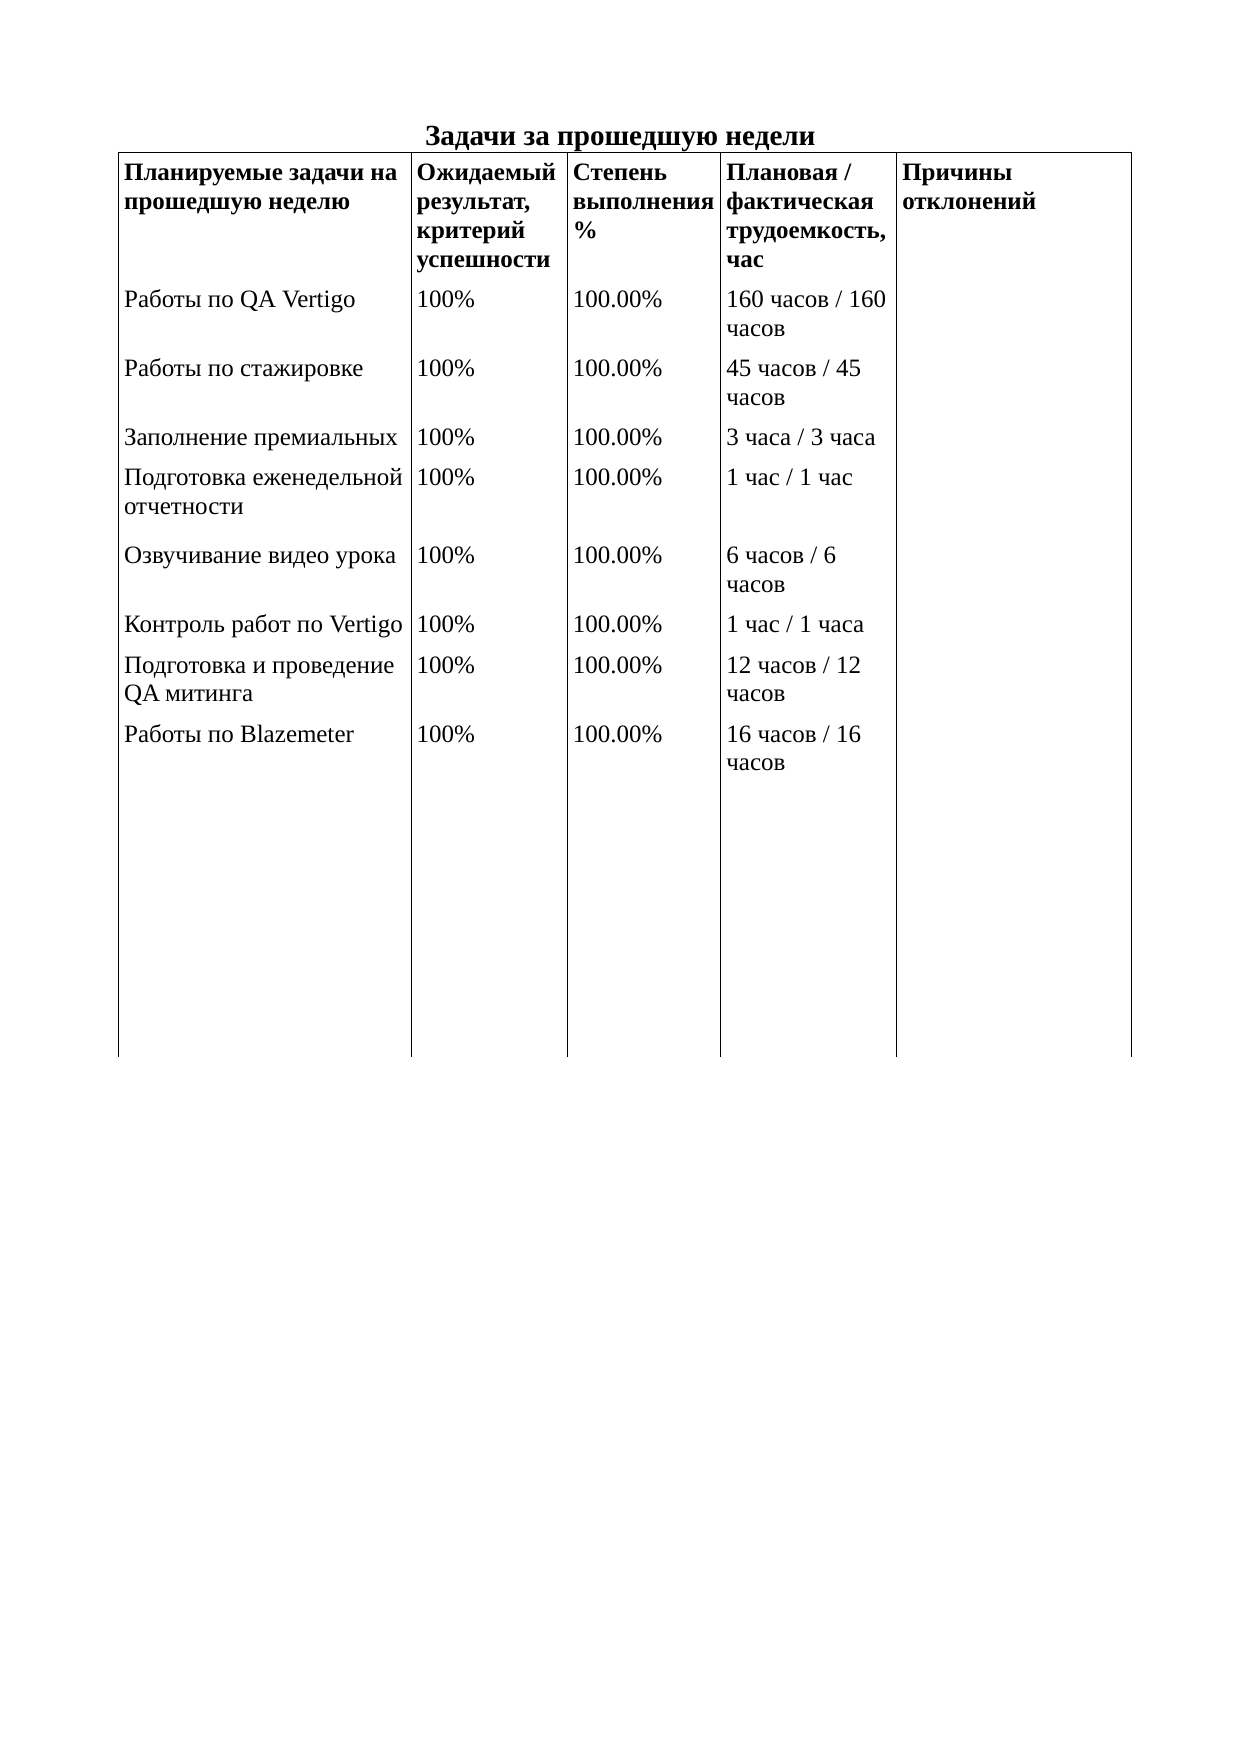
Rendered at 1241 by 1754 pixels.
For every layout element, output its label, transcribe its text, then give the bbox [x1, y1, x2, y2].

table_cell 100,00% [568, 347, 720, 416]
table_cell [568, 782, 720, 822]
table_cell 100,00% [568, 644, 720, 713]
table_cell 100,00% [568, 456, 720, 535]
table_cell [897, 604, 1131, 644]
table_cell [412, 1017, 567, 1057]
table_cell Озвучивание видео урока [119, 535, 411, 604]
table_cell 100,00% [568, 713, 720, 782]
text Задачи за прошедшую недели [118, 118, 1122, 152]
table_cell Подготовка еженедельной отчетности [119, 456, 411, 535]
table_cell [119, 903, 411, 943]
table_header Планируемые задачи на прошедшую неделю [119, 153, 411, 278]
table_cell 16 часов / 16 часов [721, 713, 896, 782]
table_cell [897, 822, 1131, 862]
table_cell [721, 822, 896, 862]
table_cell 100% [412, 347, 567, 416]
table_cell [897, 862, 1131, 902]
table_cell [119, 943, 411, 1017]
table_cell Работы по стажировке [119, 347, 411, 416]
table_cell 100% [412, 535, 567, 604]
table_cell [897, 644, 1131, 713]
table_cell Подготовка и проведение QA митинга [119, 644, 411, 713]
table_cell Работы по QA Vertigo [119, 278, 411, 347]
table_cell [897, 903, 1131, 943]
table_cell [897, 713, 1131, 782]
table_cell [897, 782, 1131, 822]
table_cell 3 часа / 3 часа [721, 416, 896, 456]
table_cell 12 часов / 12 часов [721, 644, 896, 713]
table_cell 100,00% [568, 604, 720, 644]
table_cell [897, 416, 1131, 456]
table_cell 100% [412, 604, 567, 644]
table_cell [721, 862, 896, 902]
table_header Ожидаемый результат, критерий успешности [412, 153, 567, 278]
table_cell [897, 1017, 1131, 1057]
table_cell [721, 903, 896, 943]
table_cell [897, 278, 1131, 347]
table_header Причины отклонений [897, 153, 1131, 278]
table_cell [119, 862, 411, 902]
table_cell 100% [412, 713, 567, 782]
table_cell Контроль работ по Vertigo [119, 604, 411, 644]
table_cell [412, 862, 567, 902]
table_cell Работы по Blazemeter [119, 713, 411, 782]
table_cell [721, 1017, 896, 1057]
table_cell [119, 782, 411, 822]
table_cell 100% [412, 644, 567, 713]
table_cell [119, 822, 411, 862]
table_cell 45 часов / 45 часов [721, 347, 896, 416]
table_cell [119, 1017, 411, 1057]
table_cell 6 часов / 6 часов [721, 535, 896, 604]
table_cell [897, 347, 1131, 416]
table_header Степень выполнения % [568, 153, 720, 278]
table_cell [897, 943, 1131, 1017]
table_header Плановая / фактическая трудоемкость, час [721, 153, 896, 278]
table_cell [412, 943, 567, 1017]
table_cell [412, 903, 567, 943]
table_cell Заполнение премиальных [119, 416, 411, 456]
table_cell 100,00% [568, 278, 720, 347]
table_cell [721, 782, 896, 822]
table_cell 1 час / 1 час [721, 456, 896, 535]
table_cell 160 часов / 160 часов [721, 278, 896, 347]
table_cell 100% [412, 278, 567, 347]
table_cell [568, 862, 720, 902]
table_cell [721, 943, 896, 1017]
table_cell 100% [412, 456, 567, 535]
table_cell 100,00% [568, 535, 720, 604]
table_cell [897, 535, 1131, 604]
table_cell [568, 943, 720, 1017]
table_cell [412, 782, 567, 822]
table_cell [568, 822, 720, 862]
table_cell [568, 1017, 720, 1057]
table_cell [568, 903, 720, 943]
table_cell [412, 822, 567, 862]
table_cell 100,00% [568, 416, 720, 456]
table_cell 100% [412, 416, 567, 456]
table_cell [897, 456, 1131, 535]
table_cell 1 час / 1 часа [721, 604, 896, 644]
